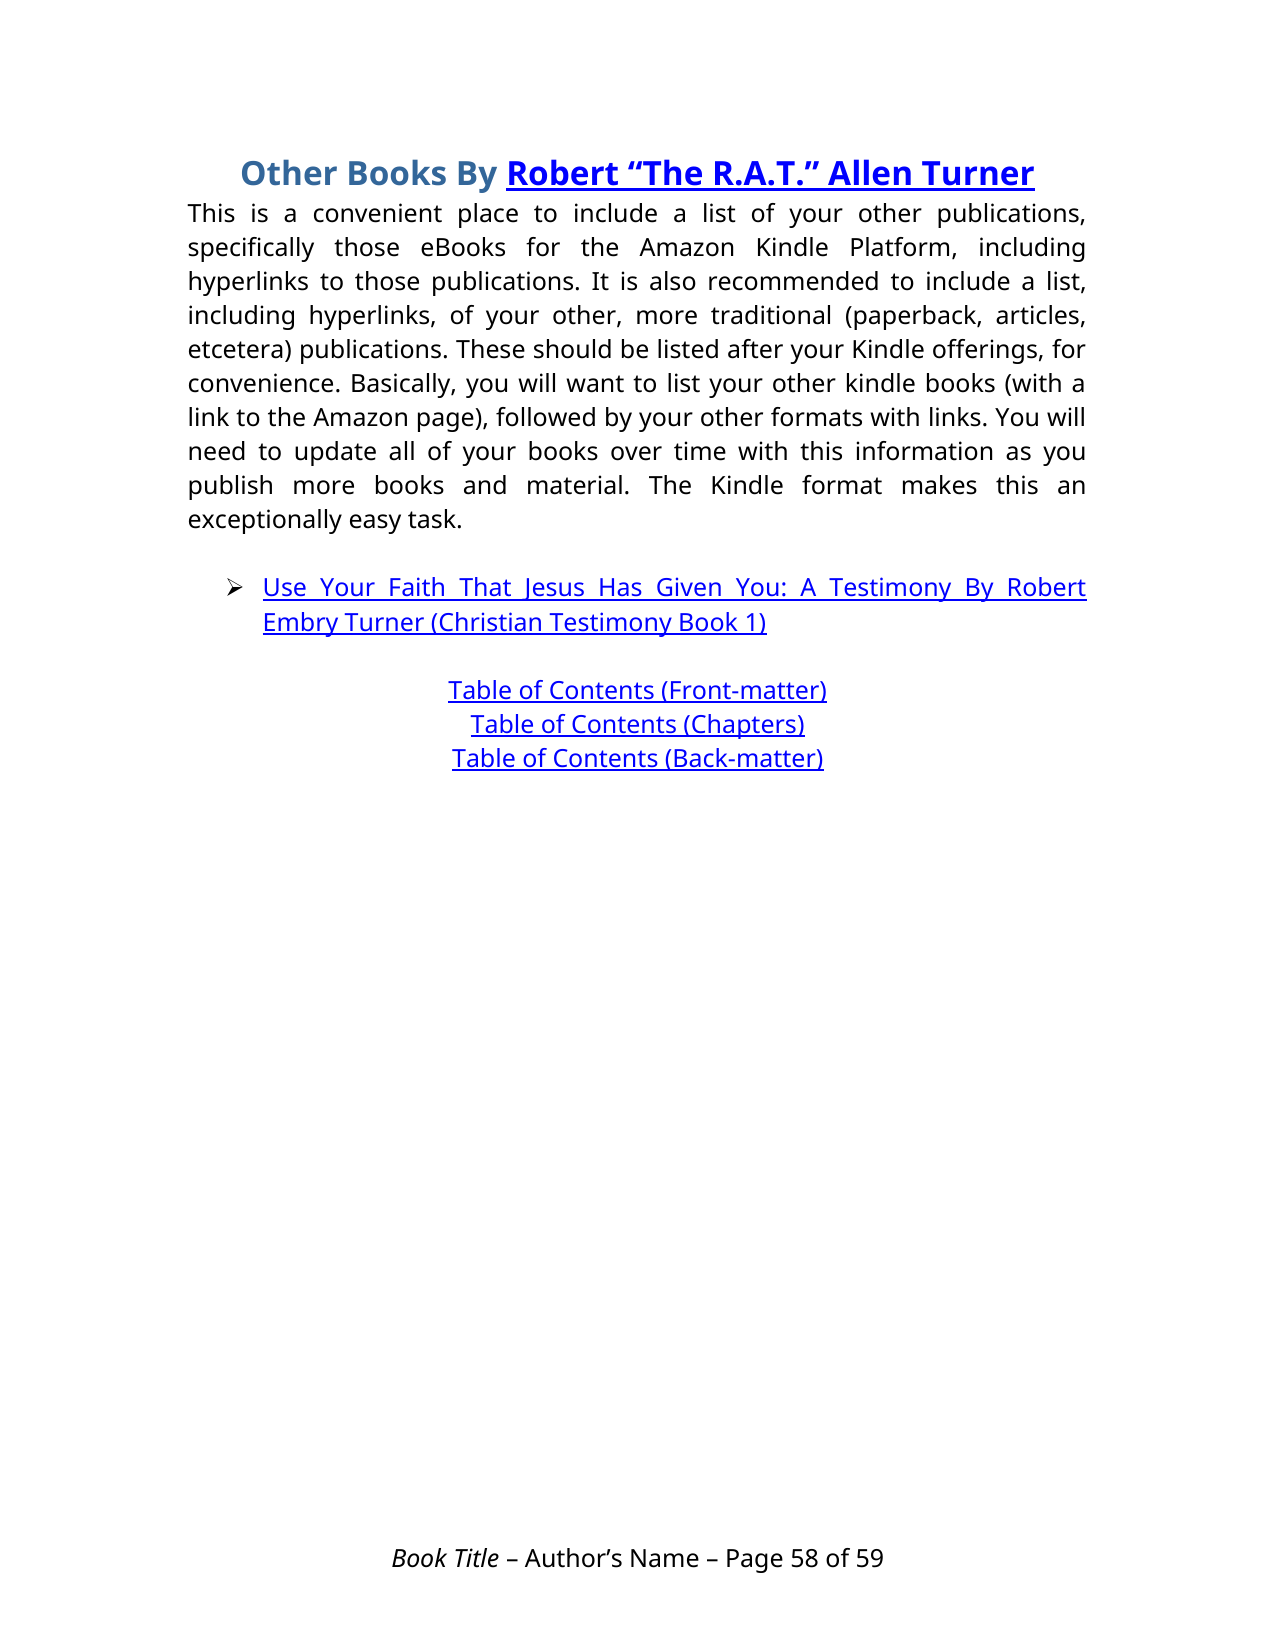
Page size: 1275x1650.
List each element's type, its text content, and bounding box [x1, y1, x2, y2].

text Table of Contents (Front-matter) [187, 672, 1087, 706]
text Table of Contents (Back-matter) [187, 740, 1087, 774]
text Table of Contents (Chapters) [187, 706, 1087, 740]
subtitle Other Books By Robert “The R.A.T.” Allen Turner [187, 150, 1087, 195]
text This is a convenient place to include a list of your other publications, specifically those eBooks for the Amazon Kindle Platform, including hyperlinks to those publications. It is also recommended to include a list, including hyperlinks, of your other, more traditional (paperback, articles, etcetera) publications. These should be listed after your Kindle offerings, for convenience. Basically, you will want to list your other kindle books (with a link to the Amazon page), followed by your other formats with links. You will need to update all of your books over time with this information as you publish more books and material. The Kindle format makes this an exceptionally easy task. [187, 195, 1087, 536]
list Use Your Faith That Jesus Has Given You: A Testimony By Robert Embry Turner (Christian Testimony Book 1) [225, 570, 1087, 638]
